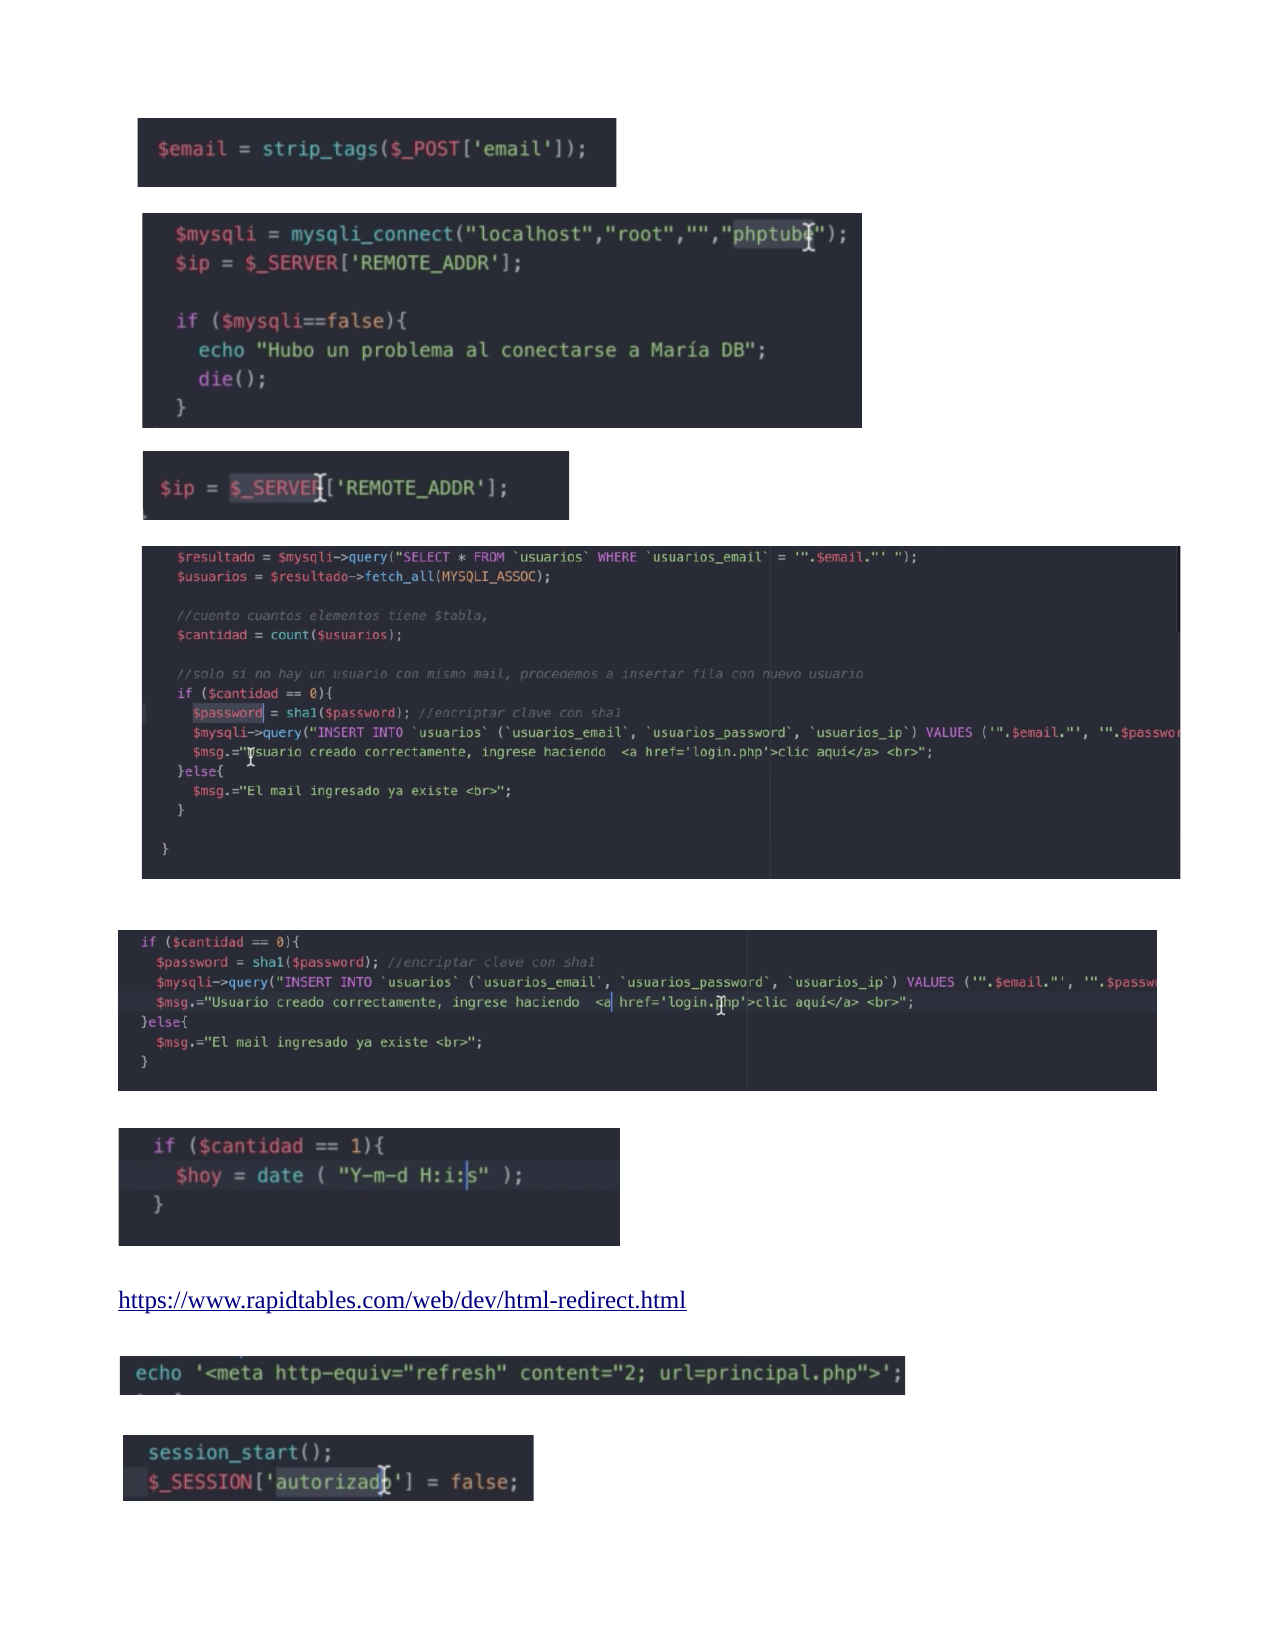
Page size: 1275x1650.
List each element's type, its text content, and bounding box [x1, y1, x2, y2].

picture [142, 213, 862, 428]
picture [137, 118, 617, 187]
picture [118, 930, 1157, 1091]
text https://www.rapidtables.com/web/dev/html-redirect.html [118, 1285, 1157, 1314]
picture [118, 1128, 620, 1246]
picture [119, 1356, 906, 1395]
picture [123, 1435, 534, 1501]
picture [142, 451, 570, 520]
picture [141, 546, 1181, 879]
